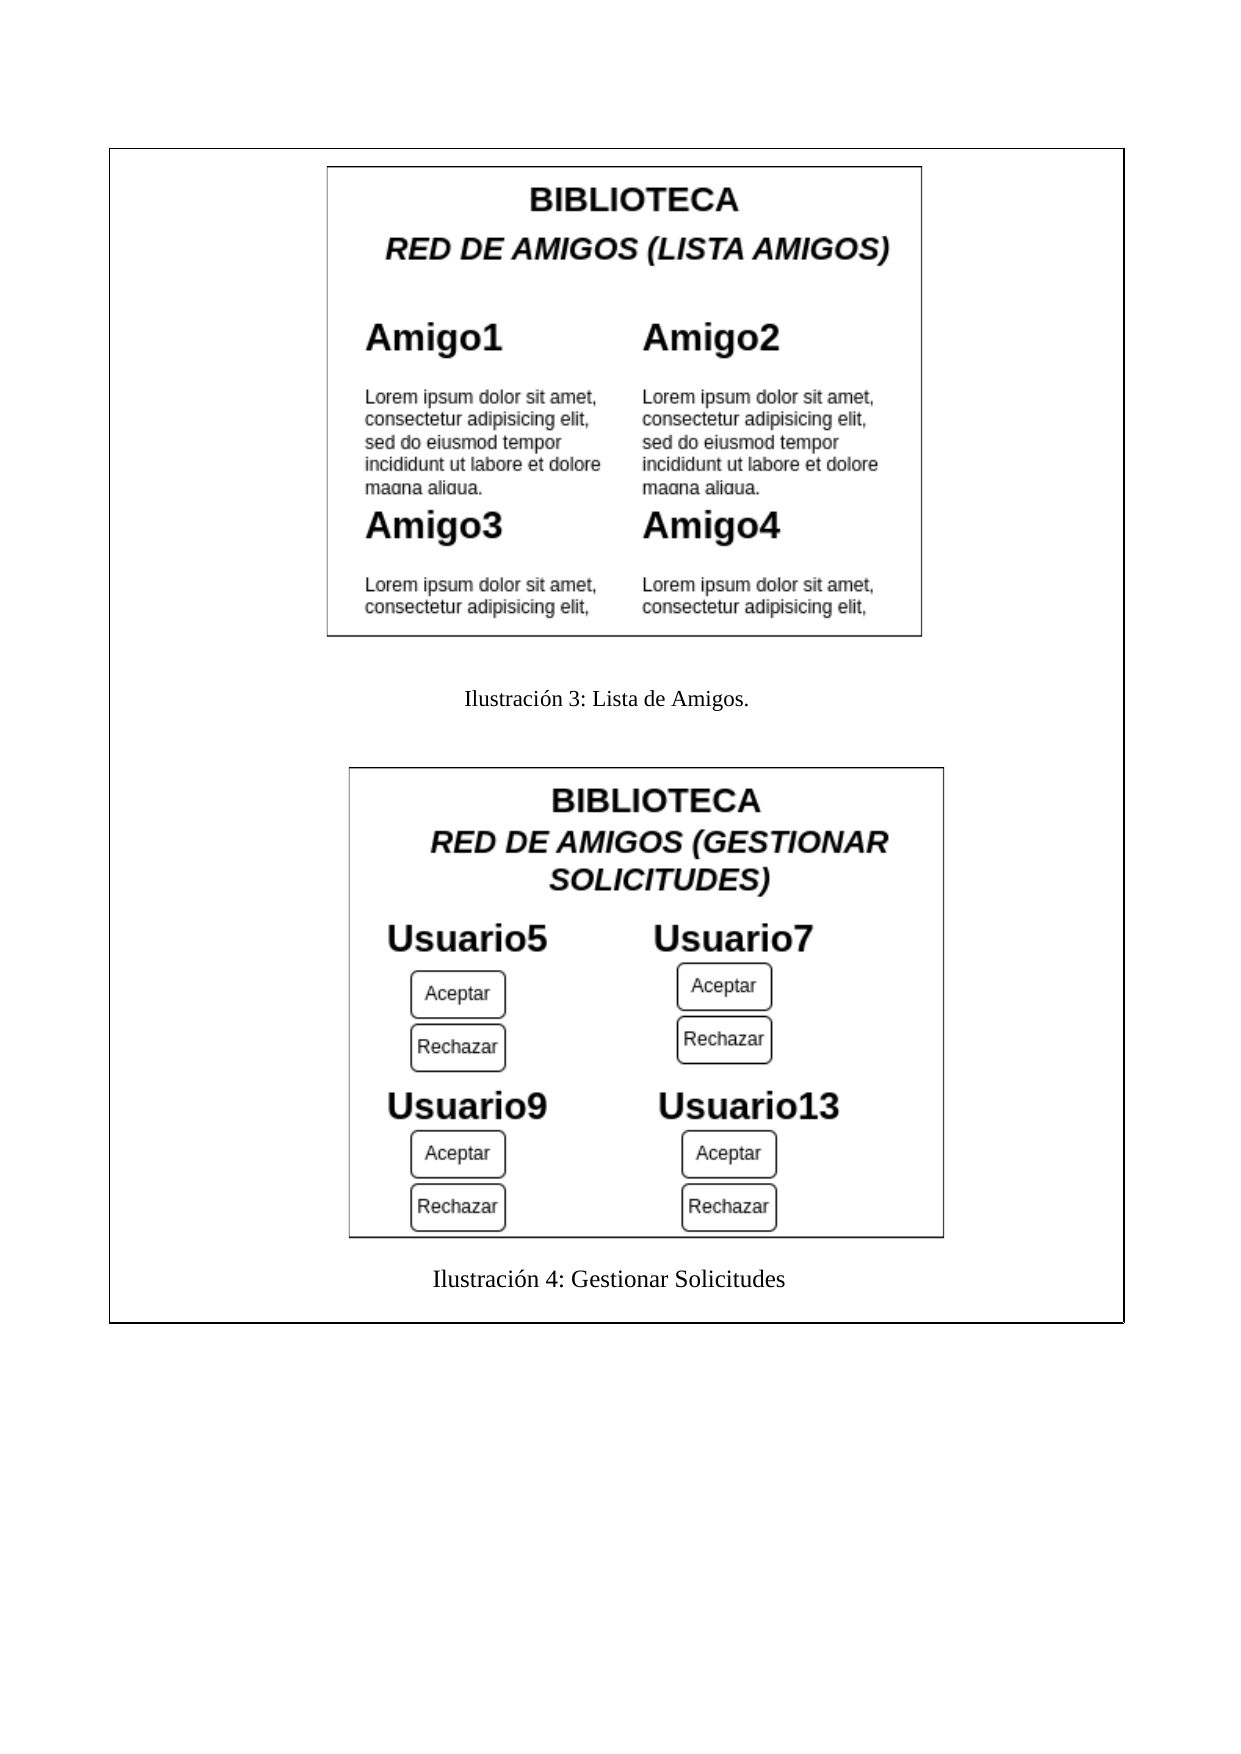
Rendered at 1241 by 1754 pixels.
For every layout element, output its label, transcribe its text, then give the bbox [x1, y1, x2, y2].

picture [326, 166, 923, 684]
picture [348, 767, 945, 1265]
table_cell Ilustración 3: Lista de Amigos. Ilustración 4: Gestionar Solicitudes [110, 149, 1123, 1322]
